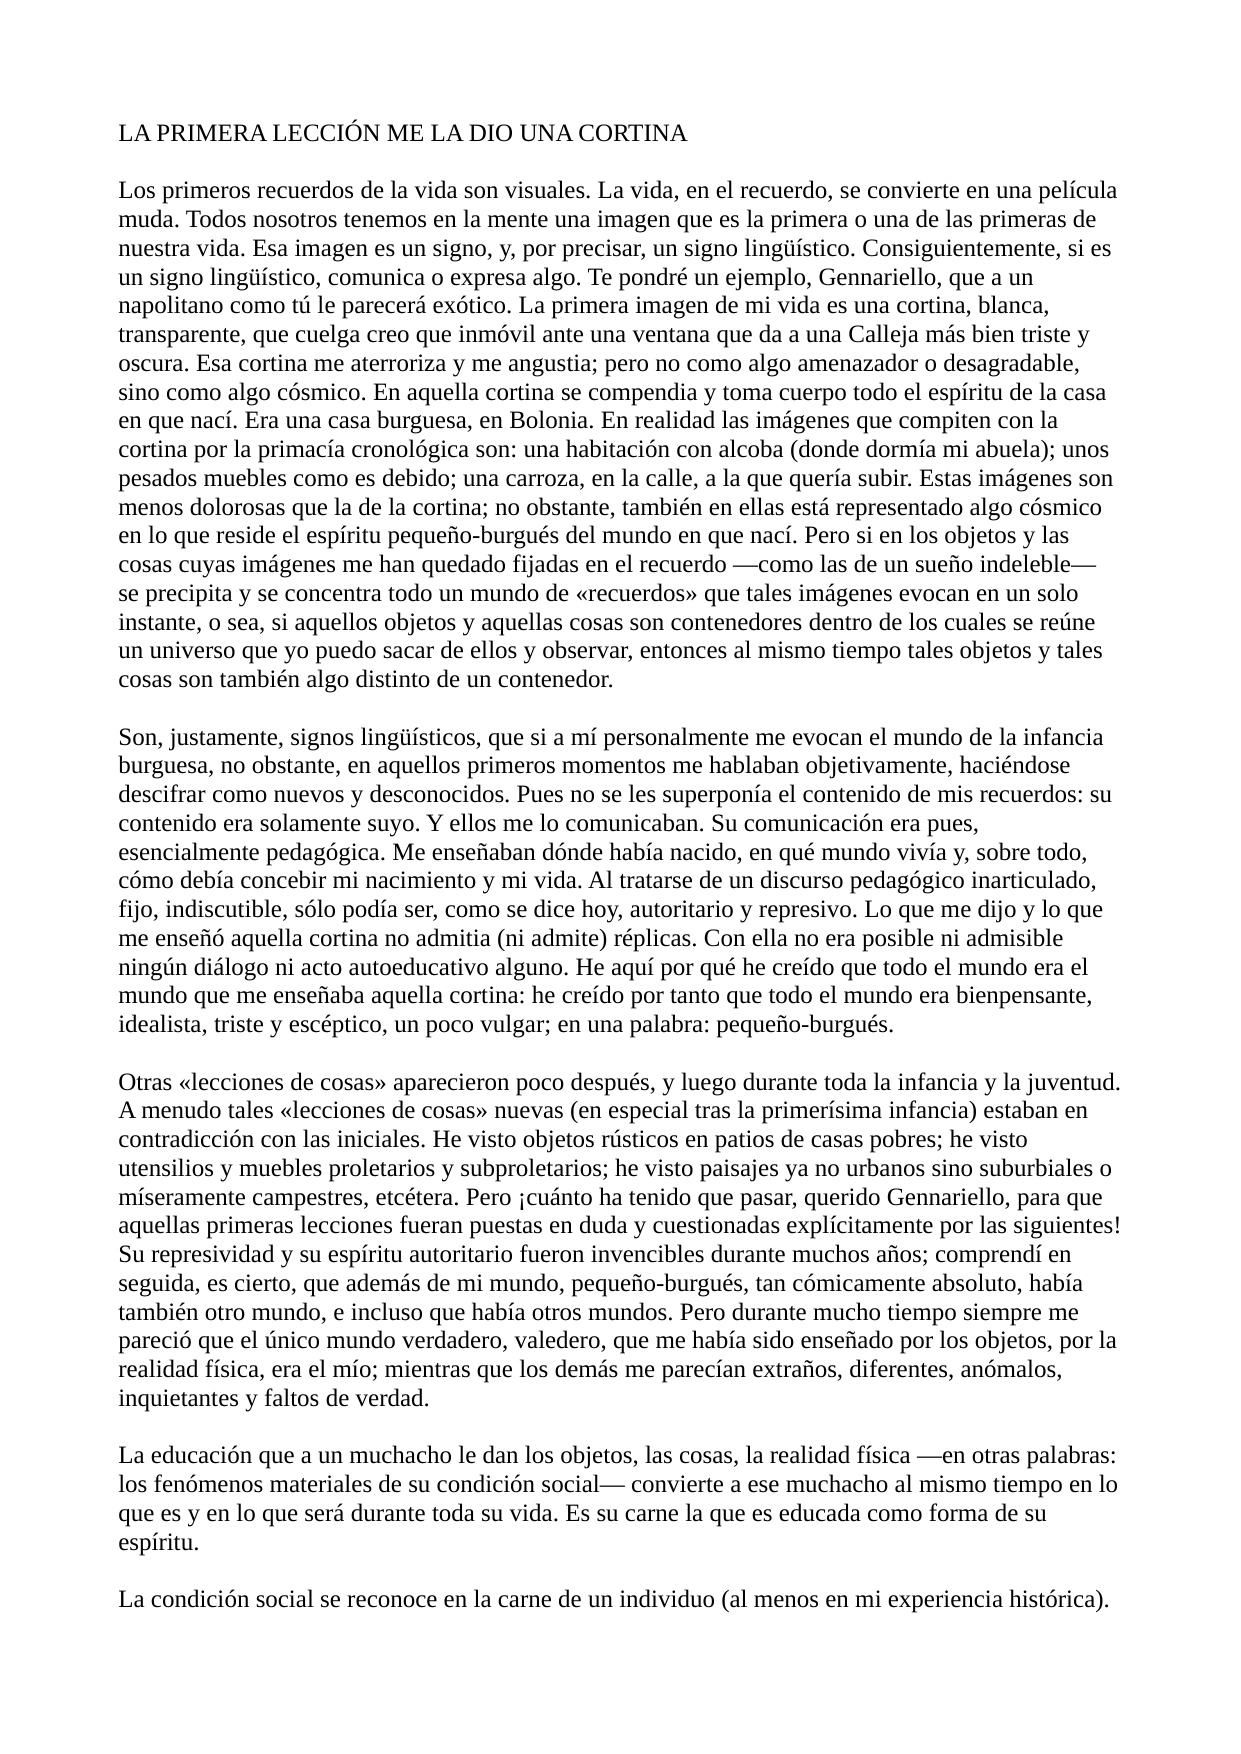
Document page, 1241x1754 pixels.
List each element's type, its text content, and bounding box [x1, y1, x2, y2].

text nuestra vida. Esa imagen es un signo, y, por precisar, un signo lingüístico. Consiguientemente, si es un signo lingüístico, comunica o expresa algo. Te pondré un ejemplo, Gennariello, que a un napolitano como tú le parecerá exótico. La primera imagen de mi vida es una cortina, blanca, transparente, que cuelga creo que inmóvil ante una ventana que da a una Calleja más bien triste y oscura. Esa cortina me aterroriza y me angustia; pero no como algo amenazador o desagradable, sino como algo cósmico. En aquella cortina se compendia y toma cuerpo todo el espíritu de la casa en que nací. Era una casa burguesa, en Bolonia. En realidad las imágenes que compiten con la cortina por la primacía cronológica son: una habitación con alcoba (donde dormía mi abuela); unos pesados muebles como es debido; una carroza, en la calle, a la que quería subir. Estas imágenes son menos dolorosas que la de la cortina; no obstante, también en ellas está representado algo cósmico en lo que reside el espíritu pequeño-burgués del mundo en que nací. Pero si en los objetos y las cosas cuyas imágenes me han quedado fijadas en el recuerdo —como las de un sueño indeleble— se precipita y se concentra todo un mundo de «recuerdos» que tales imágenes evocan en un solo instante, o sea, si aquellos objetos y aquellas cosas son contenedores dentro de los cuales se reúne un universo que yo puedo sacar de ellos y observar, entonces al mismo tiempo tales objetos y tales cosas son también algo distinto de un contenedor. [118, 233, 1122, 693]
text Otras «lecciones de cosas» aparecieron poco después, y luego durante toda la infancia y la juventud. A menudo tales «lecciones de cosas» nuevas (en especial tras la primerísima infancia) estaban en [118, 1067, 1122, 1124]
text Los primeros recuerdos de la vida son visuales. La vida, en el recuerdo, se convierte en una película muda. Todos nosotros tenemos en la mente una imagen que es la primera o una de las primeras de [118, 176, 1122, 233]
text Son, justamente, signos lingüísticos, que si a mí personalmente me evocan el mundo de la infancia burguesa, no obstante, en aquellos primeros momentos me hablaban objetivamente, haciéndose descifrar como nuevos y desconocidos. Pues no se les superponía el contenido de mis recuerdos: su contenido era solamente suyo. Y ellos me lo comunicaban. Su comunicación era pues, esencialmente pedagógica. Me enseñaban dónde había nacido, en qué mundo vivía y, sobre todo, cómo debía concebir mi nacimiento y mi vida. Al tratarse de un discurso pedagógico inarticulado, fijo, indiscutible, sólo podía ser, como se dice hoy, autoritario y represivo. Lo que me dijo y lo que me enseñó aquella cortina no admitia (ni admite) réplicas. Con ella no era posible ni admisible ningún diálogo ni acto autoeducativo alguno. He aquí por qué he creído que todo el mundo era el mundo que me enseñaba aquella cortina: he creído por tanto que todo el mundo era bienpensante, idealista, triste y escéptico, un poco vulgar; en una palabra: pequeño-burgués. [118, 722, 1122, 1038]
text contradicción con las iniciales. He visto objetos rústicos en patios de casas pobres; he visto utensilios y muebles proletarios y subproletarios; he visto paisajes ya no urbanos sino suburbiales o míseramente campestres, etcétera. Pero ¡cuánto ha tenido que pasar, querido Gennariello, para que aquellas primeras lecciones fueran puestas en duda y cuestionadas explícitamente por las siguientes! Su represividad y su espíritu autoritario fueron invencibles durante muchos años; comprendí en seguida, es cierto, que además de mi mundo, pequeño-burgués, tan cómicamente absoluto, había también otro mundo, e incluso que había otros mundos. Pero durante mucho tiempo siempre me pareció que el único mundo verdadero, valedero, que me había sido enseñado por los objetos, por la realidad física, era el mío; mientras que los demás me parecían extraños, diferentes, anómalos, inquietantes y faltos de verdad. [118, 1124, 1122, 1412]
text La educación que a un muchacho le dan los objetos, las cosas, la realidad física —en otras palabras: los fenómenos materiales de su condición social— convierte a ese muchacho al mismo tiempo en lo [118, 1441, 1122, 1498]
text La condición social se reconoce en la carne de un individuo (al menos en mi experiencia histórica). [118, 1584, 1122, 1613]
text LA PRIMERA LECCIÓN ME LA DIO UNA CORTINA [118, 118, 1122, 147]
text que es y en lo que será durante toda su vida. Es su carne la que es educada como forma de su espíritu. [118, 1498, 1122, 1556]
